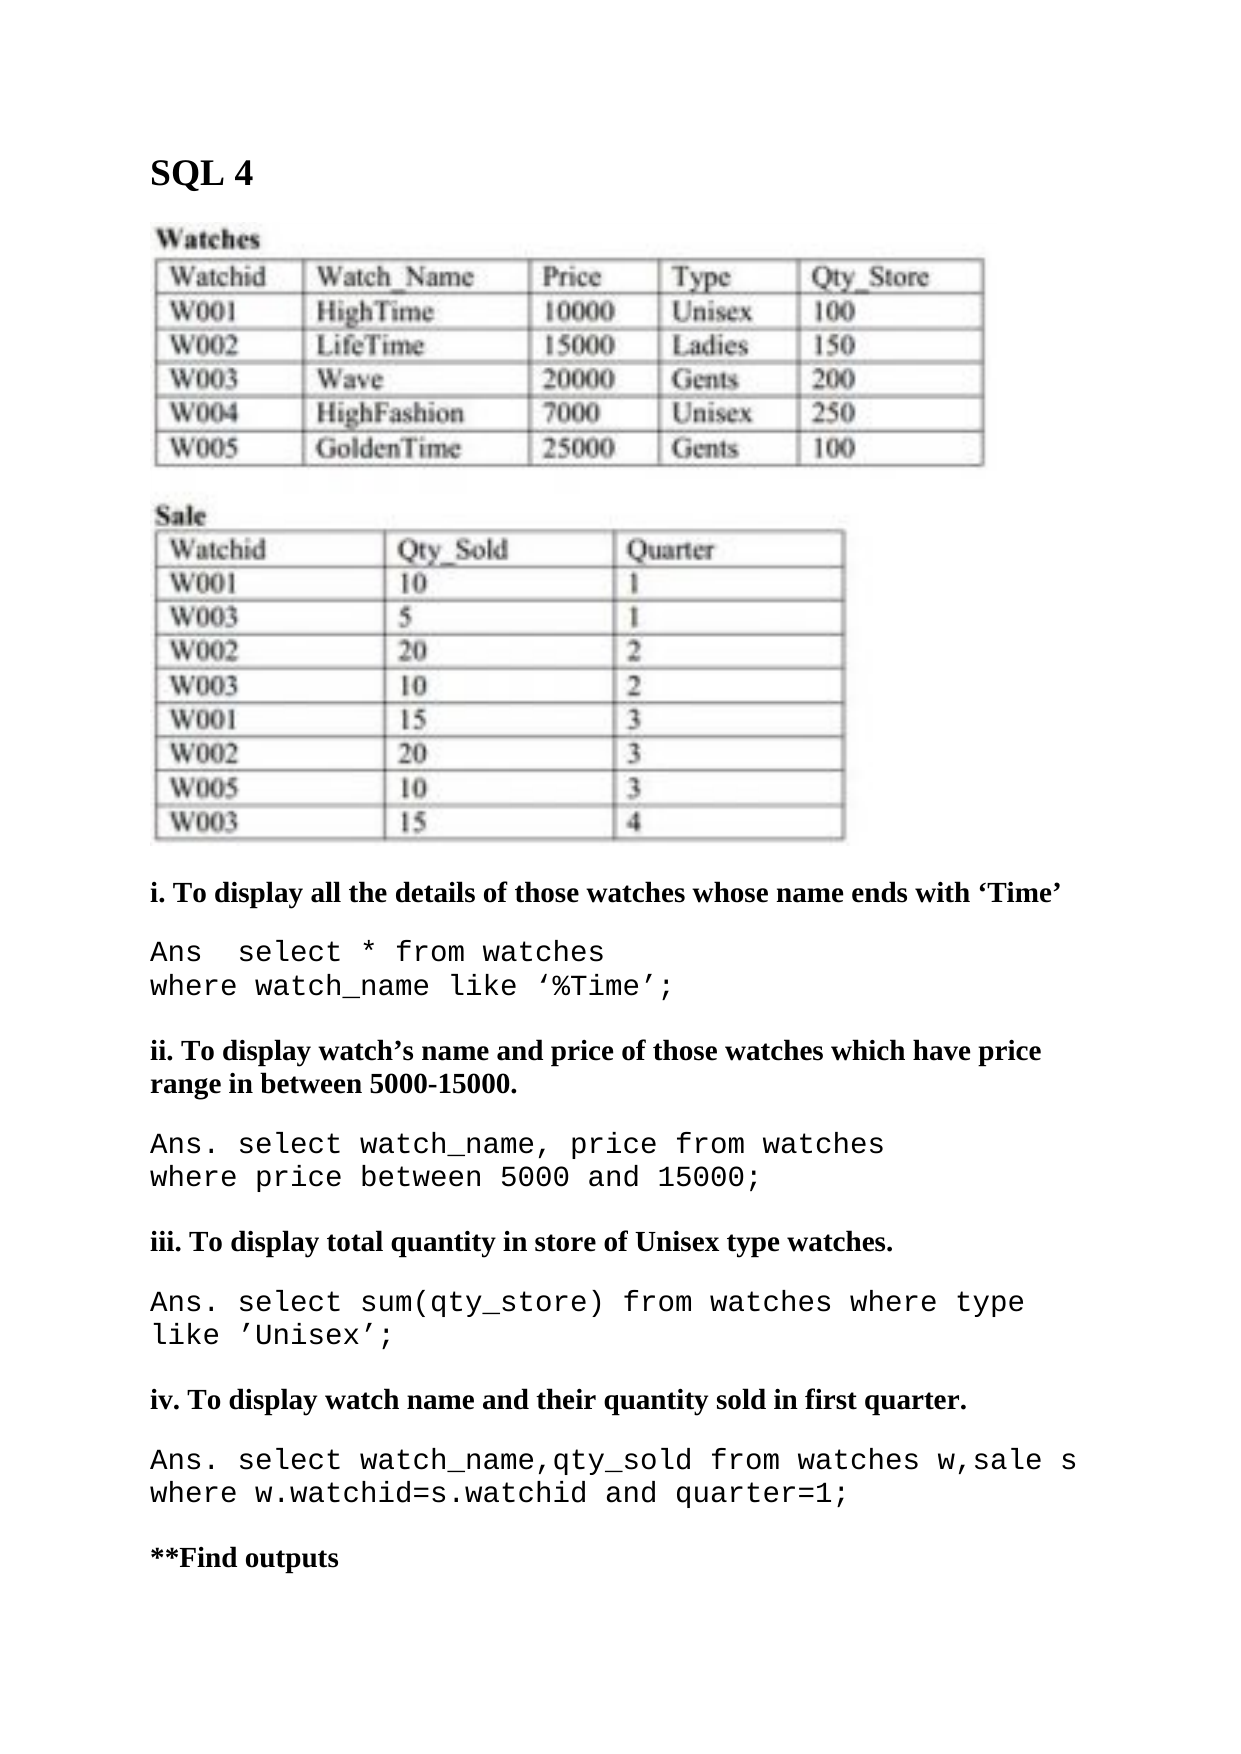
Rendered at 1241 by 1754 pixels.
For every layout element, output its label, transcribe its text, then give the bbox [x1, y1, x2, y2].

text where price between 5000 and 15000; [150, 1162, 1090, 1195]
text Ans. select sum(qty_store) from watches where type like ’Unisex’; [150, 1287, 1090, 1353]
text ii. To display watch’s name and price of those watches which have price range in between 5000-15000. [150, 1033, 1090, 1100]
picture [150, 222, 997, 846]
subtitle SQL 4 [150, 150, 1090, 193]
text iii. To display total quantity in store of Unisex type watches. [150, 1224, 1090, 1258]
text where w.watchid=s.watchid and quarter=1; [150, 1478, 1090, 1511]
text iv. To display watch name and their quantity sold in first quarter. [150, 1382, 1090, 1416]
text Ans. select watch_name, price from watches [150, 1129, 1090, 1162]
text i. To display all the details of those watches whose name ends with ‘Time’ [150, 875, 1090, 908]
text **Find outputs [150, 1540, 1090, 1574]
text Ans select * from watches [150, 938, 1090, 971]
text where watch_name like ‘%Time’; [150, 971, 1090, 1004]
text Ans. select watch_name,qty_sold from watches w,sale s [150, 1445, 1090, 1478]
